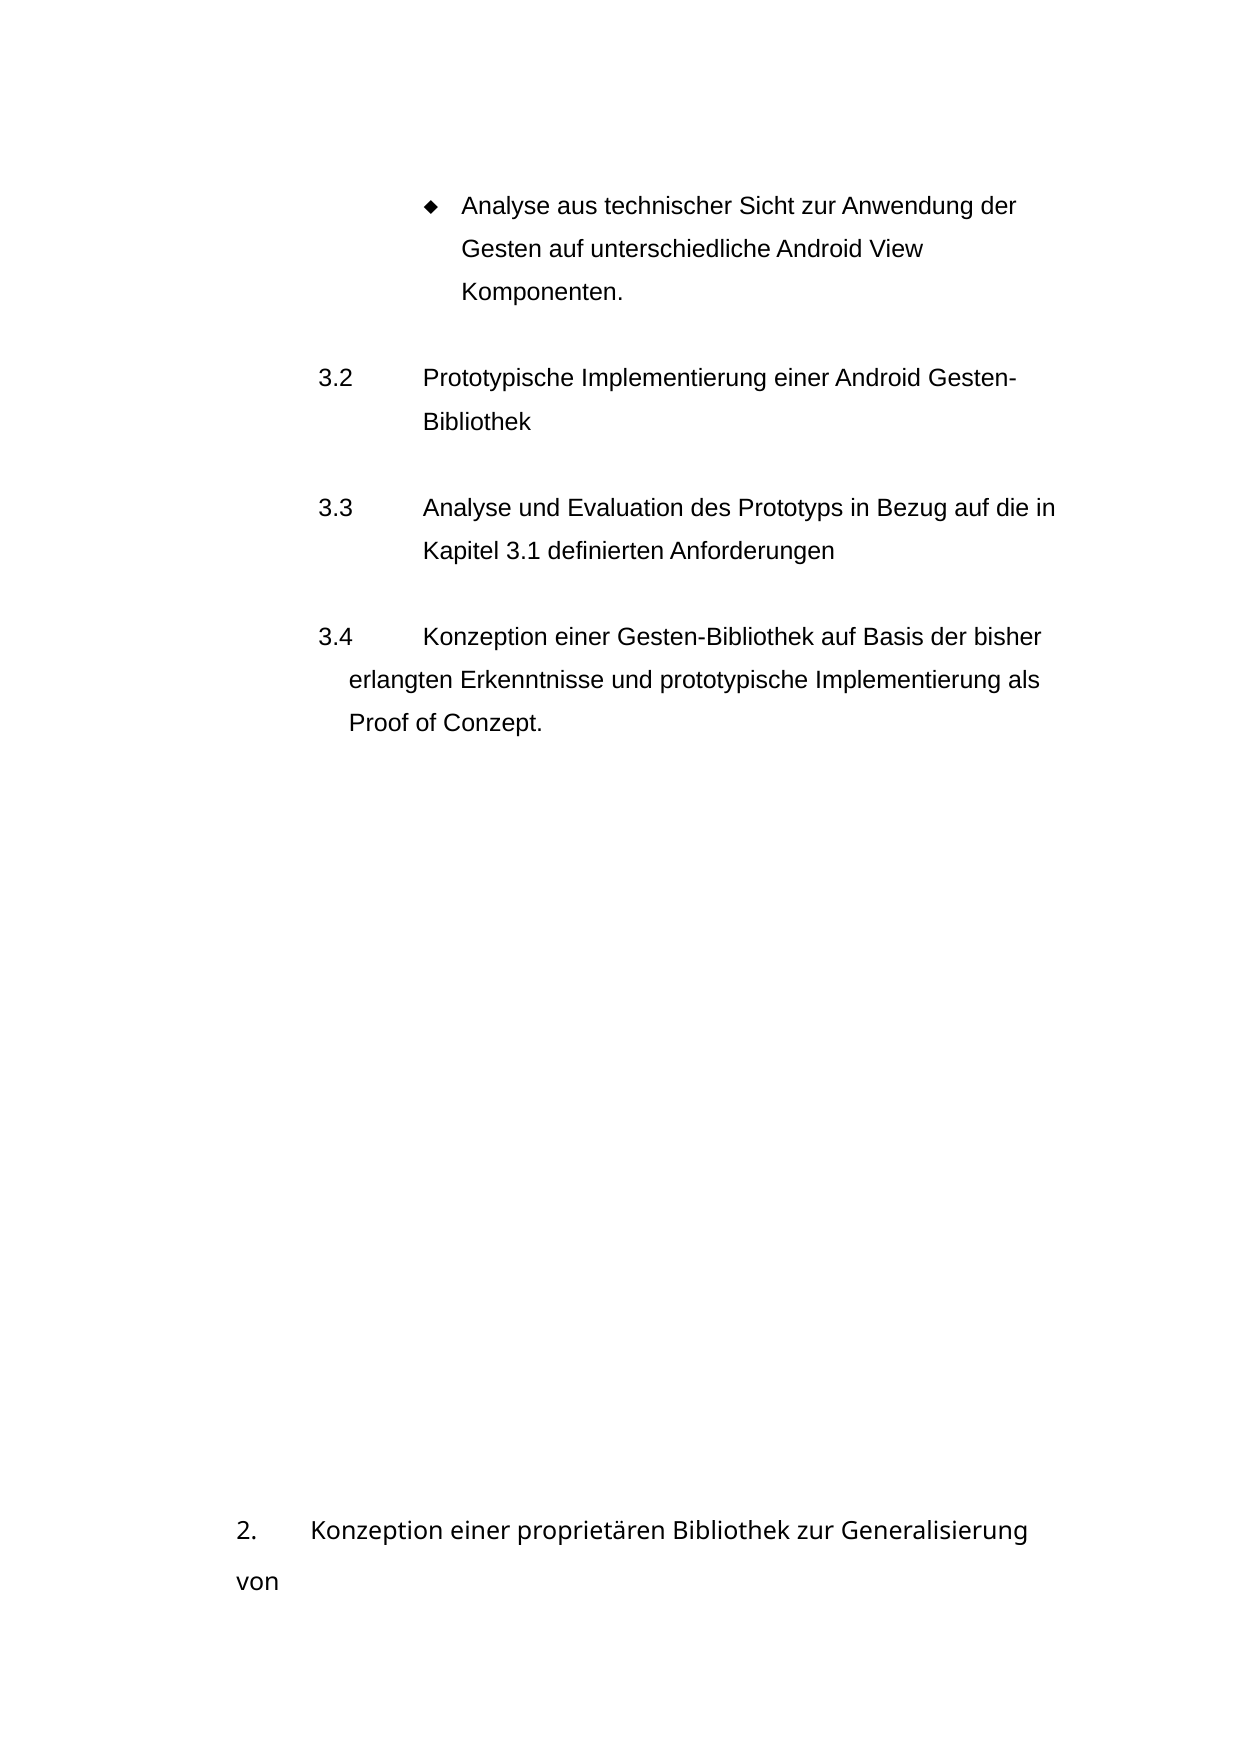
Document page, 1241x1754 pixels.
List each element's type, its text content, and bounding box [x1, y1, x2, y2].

text 2. Konzeption einer proprietären Bibliothek zur Generalisierung von [236, 1513, 1063, 1598]
list Prototypische Implementierung einer Android Gesten- Bibliothek [311, 363, 1063, 435]
list Analyse aus technischer Sicht zur Anwendung der Gesten auf unterschiedliche Android View Komponenten. [424, 191, 1063, 306]
list Konzeption einer Gesten-Bibliothek auf Basis der bisher erlangten Erkenntnisse und prototypische Implementierung als Proof of Conzept. [311, 622, 1063, 737]
list Analyse und Evaluation des Prototyps in Bezug auf die in Kapitel 3.1 definierten Anforderungen [311, 493, 1063, 564]
